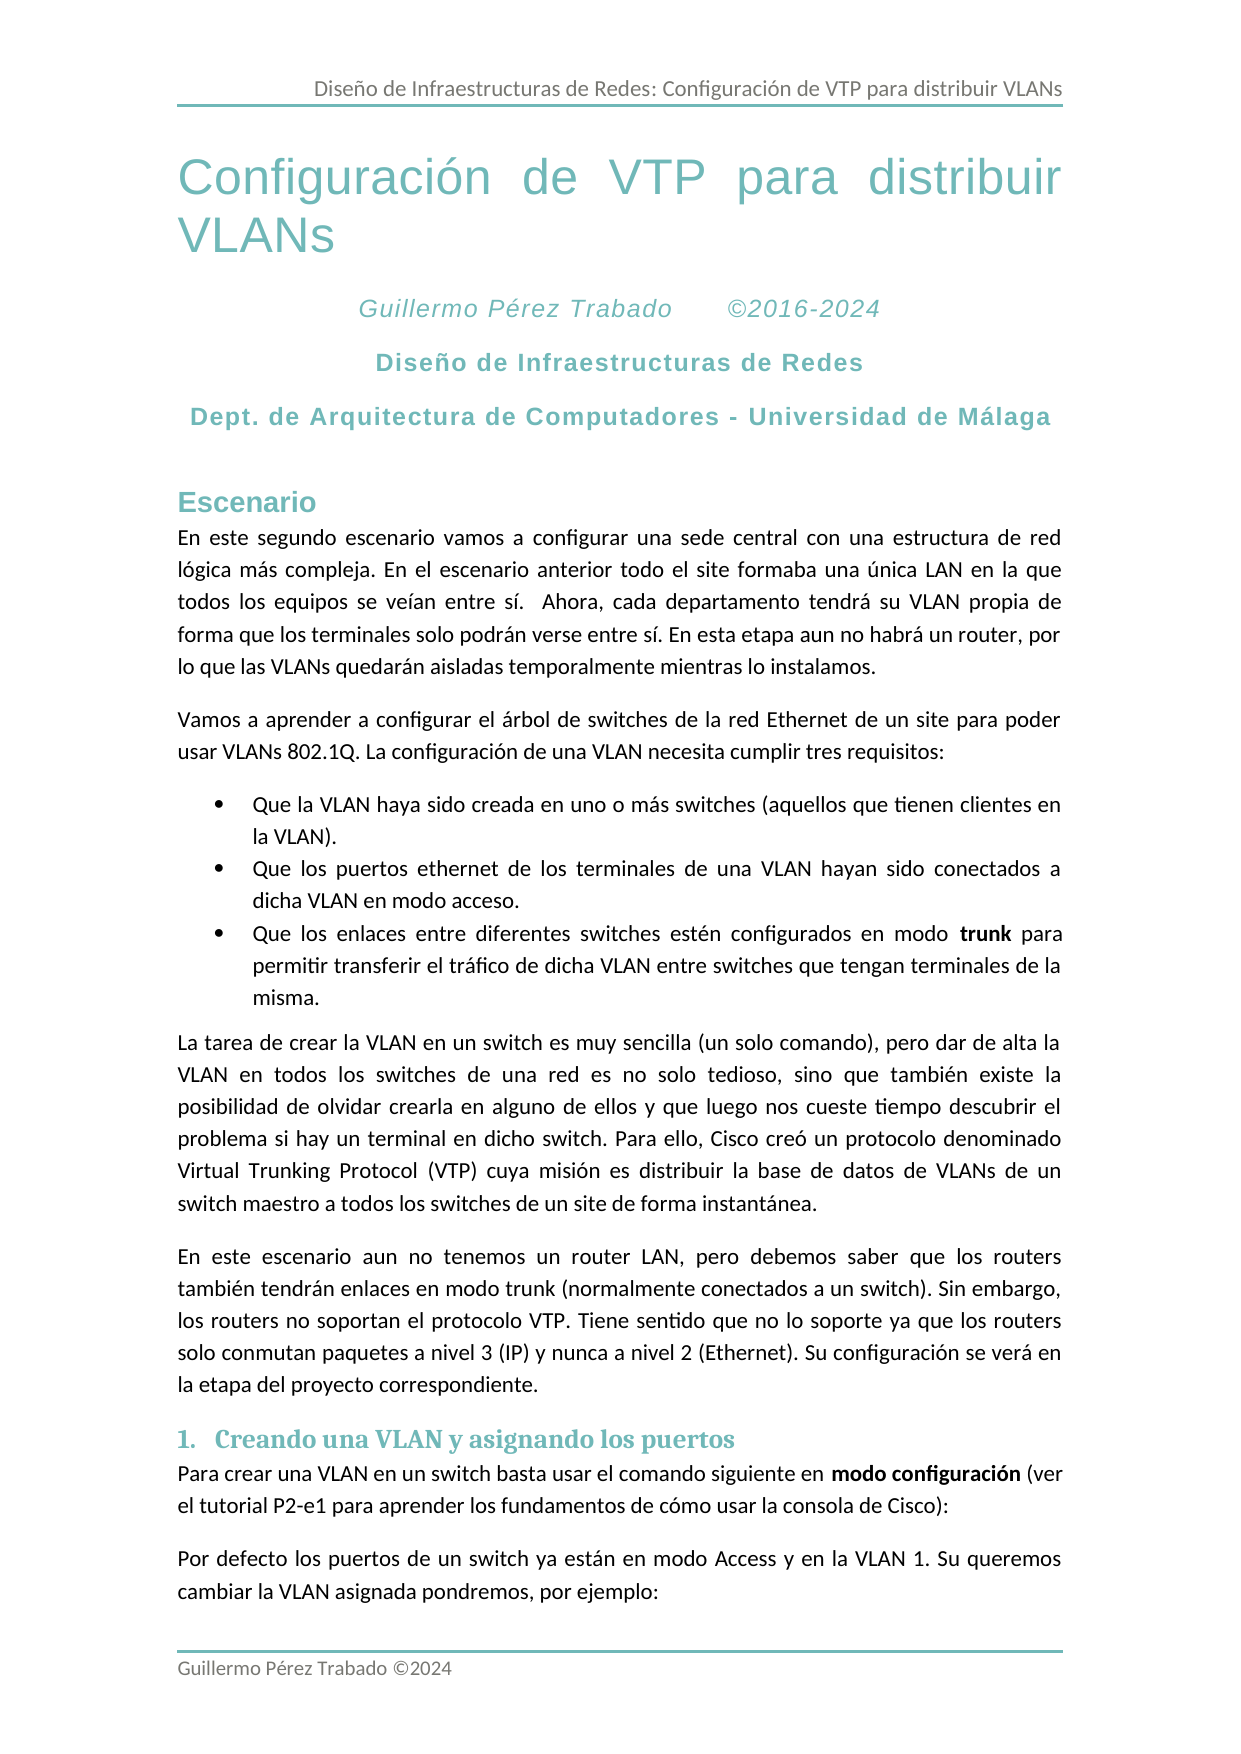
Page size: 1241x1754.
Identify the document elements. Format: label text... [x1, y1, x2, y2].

list Que los puertos ethernet de los terminales de una VLAN hayan sido conectados a dicha VLAN en modo acceso. [215, 854, 1063, 915]
title Configuración de VTP para distribuir VLANs [177, 148, 1063, 263]
list Que los enlaces entre diferentes switches estén configurados en modo trunk para permitir transferir el tráfico de dicha VLAN entre switches que tengan terminales de la misma. [215, 919, 1063, 1011]
text En este segundo escenario vamos a configurar una sede central con una estructura de red lógica más compleja. En el escenario anterior todo el site formaba una única LAN en la que todos los equipos se veían entre sí. Ahora, cada departamento tendrá su VLAN propia de forma que los terminales solo podrán verse entre sí. En esta etapa aun no habrá un router, por lo que las VLANs quedarán aisladas temporalmente mientras lo instalamos. [177, 523, 1063, 680]
subtitle Guillermo Pérez Trabado ©2016-2024 [177, 294, 1063, 323]
list Que la VLAN haya sido creada en uno o más switches (aquellos que tienen clientes en la VLAN). [215, 790, 1063, 850]
text Por defecto los puertos de un switch ya están en modo Access y en la VLAN 1. Su queremos cambiar la VLAN asignada pondremos, por ejemplo: [177, 1544, 1063, 1605]
subtitle Escenario [177, 484, 1063, 518]
text Vamos a aprender a configurar el árbol de switches de la red Ethernet de un site para poder usar VLANs 802.1Q. La configuración de una VLAN necesita cumplir tres requisitos: [177, 705, 1063, 765]
text Dept. de Arquitectura de Computadores - Universidad de Málaga [177, 402, 1063, 430]
text Para crear una VLAN en un switch basta usar el comando siguiente en modo configuración (ver el tutorial P2-e1 para aprender los fundamentos de cómo usar la consola de Cisco): [177, 1459, 1063, 1519]
text La tarea de crear la VLAN en un switch es muy sencilla (un solo comando), pero dar de alta la VLAN en todos los switches de una red es no solo tedioso, sino que también existe la posibilidad de olvidar crearla en alguno de ellos y que luego nos cueste tiempo descubrir el problema si hay un terminal en dicho switch. Para ello, Cisco creó un protocolo denominado Virtual Trunking Protocol (VTP) cuya misión es distribuir la base de datos de VLANs de un switch maestro a todos los switches de un site de forma instantánea. [177, 1028, 1063, 1217]
text En este escenario aun no tenemos un router LAN, pero debemos saber que los routers también tendrán enlaces en modo trunk (normalmente conectados a un switch). Sin embargo, los routers no soportan el protocolo VTP. Tiene sentido que no lo soporte ya que los routers solo conmutan paquetes a nivel 3 (IP) y nunca a nivel 2 (Ethernet). Su configuración se verá en la etapa del proyecto correspondiente. [177, 1242, 1063, 1399]
text Diseño de Infraestructuras de Redes [177, 348, 1063, 376]
subtitle Creando una VLAN y asignando los puertos [177, 1424, 1063, 1455]
